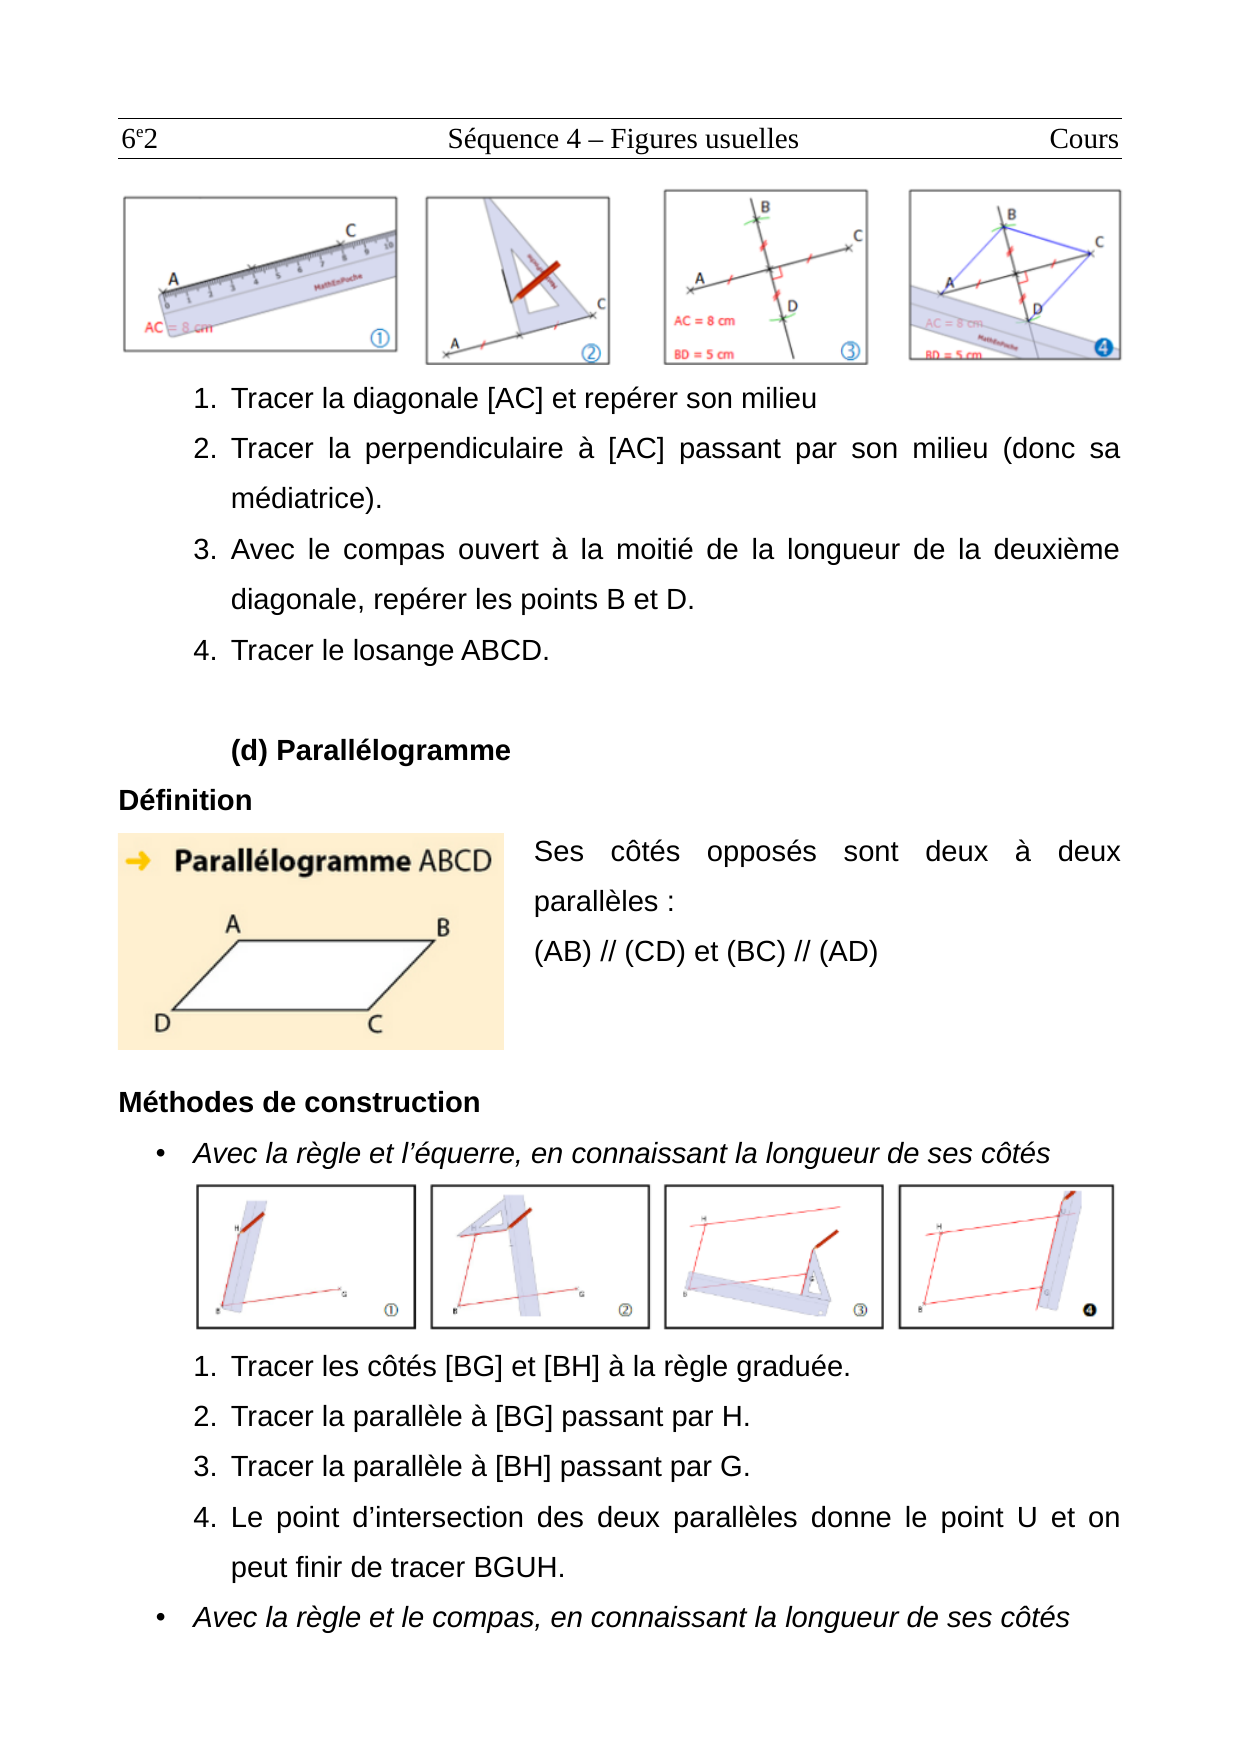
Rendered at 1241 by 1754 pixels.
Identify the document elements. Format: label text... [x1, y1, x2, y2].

list Tracer la parallèle à [BG] passant par H. [193, 1399, 1122, 1432]
list Avec la règle et le compas, en connaissant la longueur de ses côtés [156, 1600, 1122, 1634]
picture [190, 1179, 1119, 1332]
list Le point d’intersection des deux parallèles donne le point U et on peut finir de tracer BGUH. [193, 1499, 1122, 1583]
list Tracer les côtés [BG] et [BH] à la règle graduée. [193, 1186, 1122, 1382]
list Tracer la parallèle à [BH] passant par G. [193, 1449, 1122, 1483]
list Tracer le losange ABCD. [193, 632, 1122, 666]
text Ses côtés opposés sont deux à deux parallèles : [504, 834, 1122, 918]
list Avec la règle et l’équerre, en connaissant la longueur de ses côtés [156, 1136, 1122, 1169]
text Définition [118, 783, 1122, 817]
list Tracer la perpendiculaire à [AC] passant par son milieu (donc sa médiatrice). [193, 431, 1122, 515]
picture [121, 186, 1126, 365]
text Méthodes de construction [118, 1085, 1122, 1119]
picture [117, 833, 504, 1050]
list Avec le compas ouvert à la moitié de la longueur de la deuxième diagonale, repérer les points B et D. [193, 532, 1122, 616]
text (AB) // (CD) et (BC) // (AD) [504, 934, 1122, 968]
list Tracer la diagonale [AC] et repérer son milieu [193, 365, 1122, 414]
list Parallélogramme [231, 733, 1122, 767]
